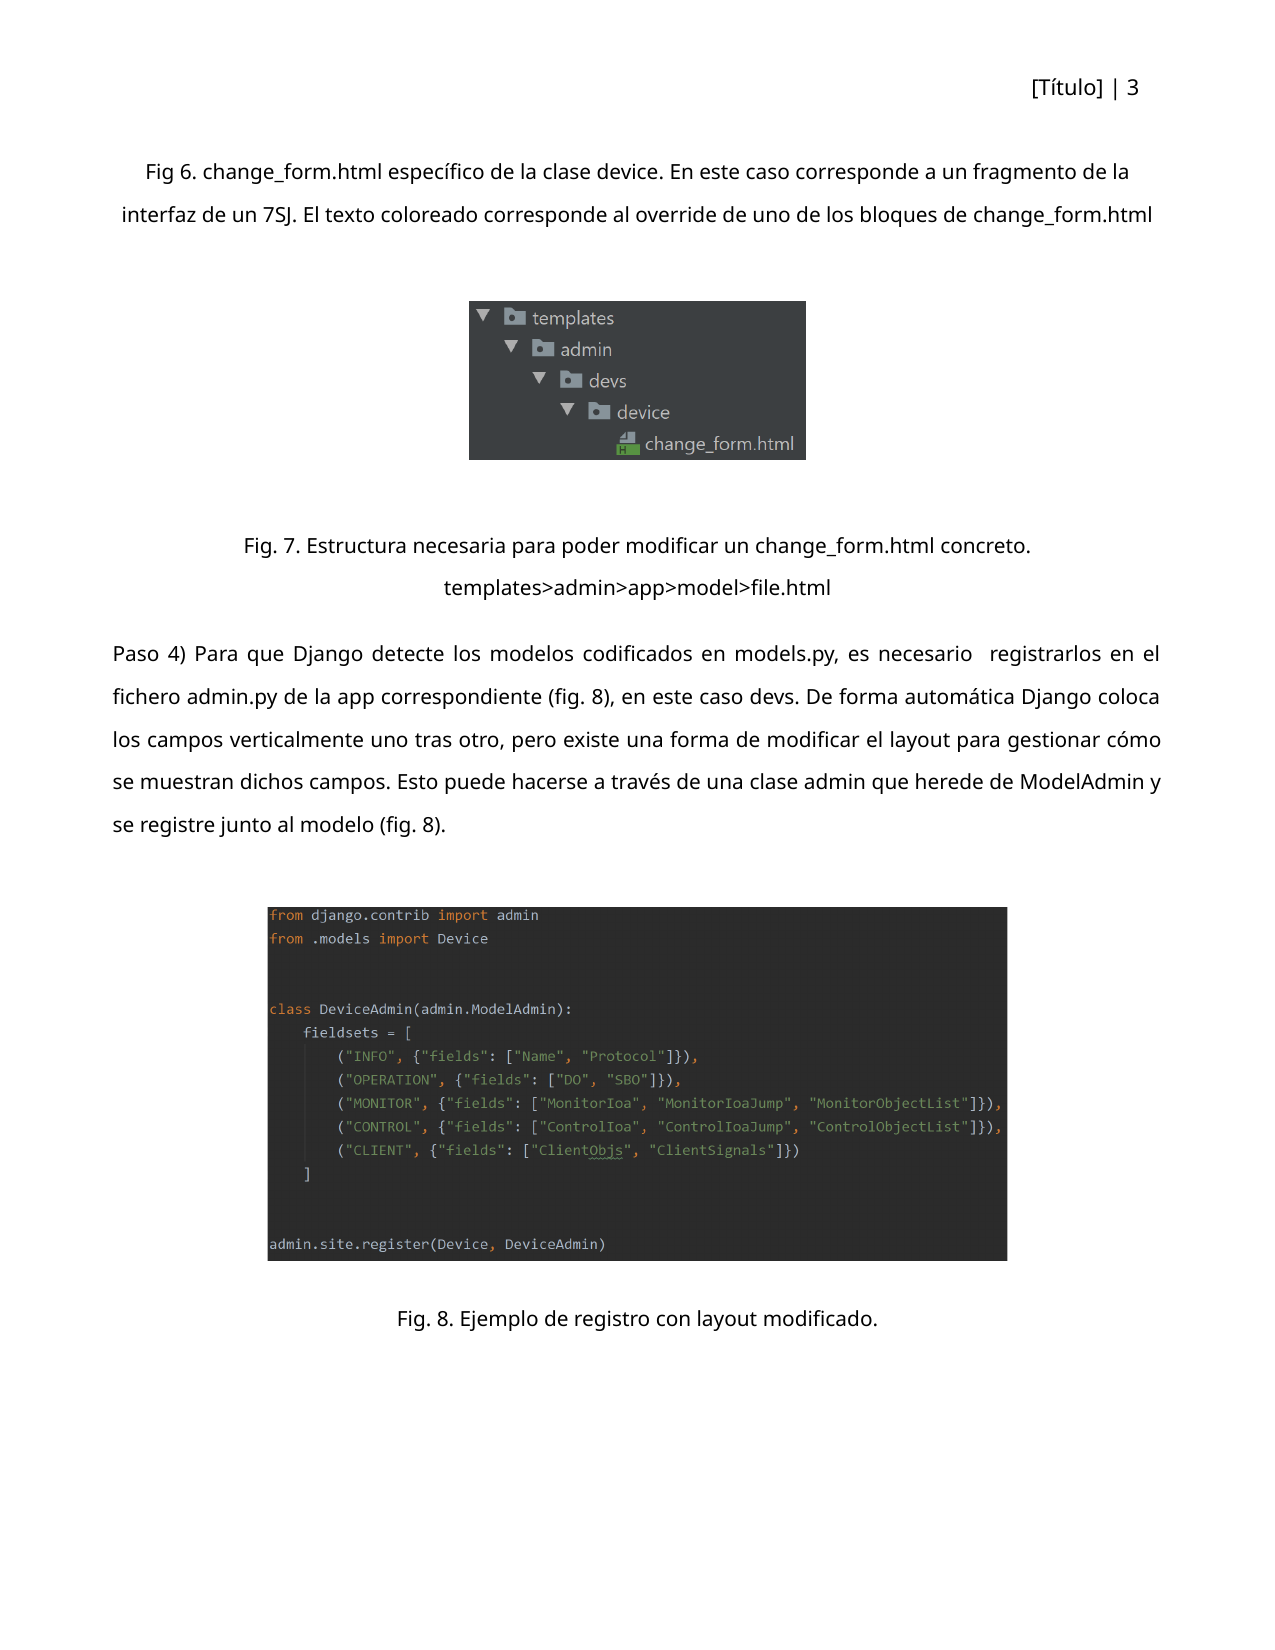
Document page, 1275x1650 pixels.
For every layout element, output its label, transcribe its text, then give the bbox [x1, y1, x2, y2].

text Fig. 7. Estructura necesaria para poder modificar un change_form.html concreto. templates>admin>app>model>file.html [112, 531, 1162, 602]
text Fig. 8. Ejemplo de registro con layout modificado. [112, 1304, 1162, 1332]
picture [267, 907, 1008, 1261]
text Fig 6. change_form.html específico de la clase device. En este caso corresponde a un fragmento de la interfaz de un 7SJ. El texto coloreado corresponde al override de uno de los bloques de change_form.html [112, 157, 1162, 228]
picture [469, 301, 806, 460]
text Paso 4) Para que Django detecte los modelos codificados en models.py, es necesario registrarlos en el fichero admin.py de la app correspondiente (fig. 8), en este caso devs. De forma automática Django coloca los campos verticalmente uno tras otro, pero existe una forma de modificar el layout para gestionar cómo se muestran dichos campos. Esto puede hacerse a través de una clase admin que herede de ModelAdmin y se registre junto al modelo (fig. 8). [112, 639, 1162, 838]
